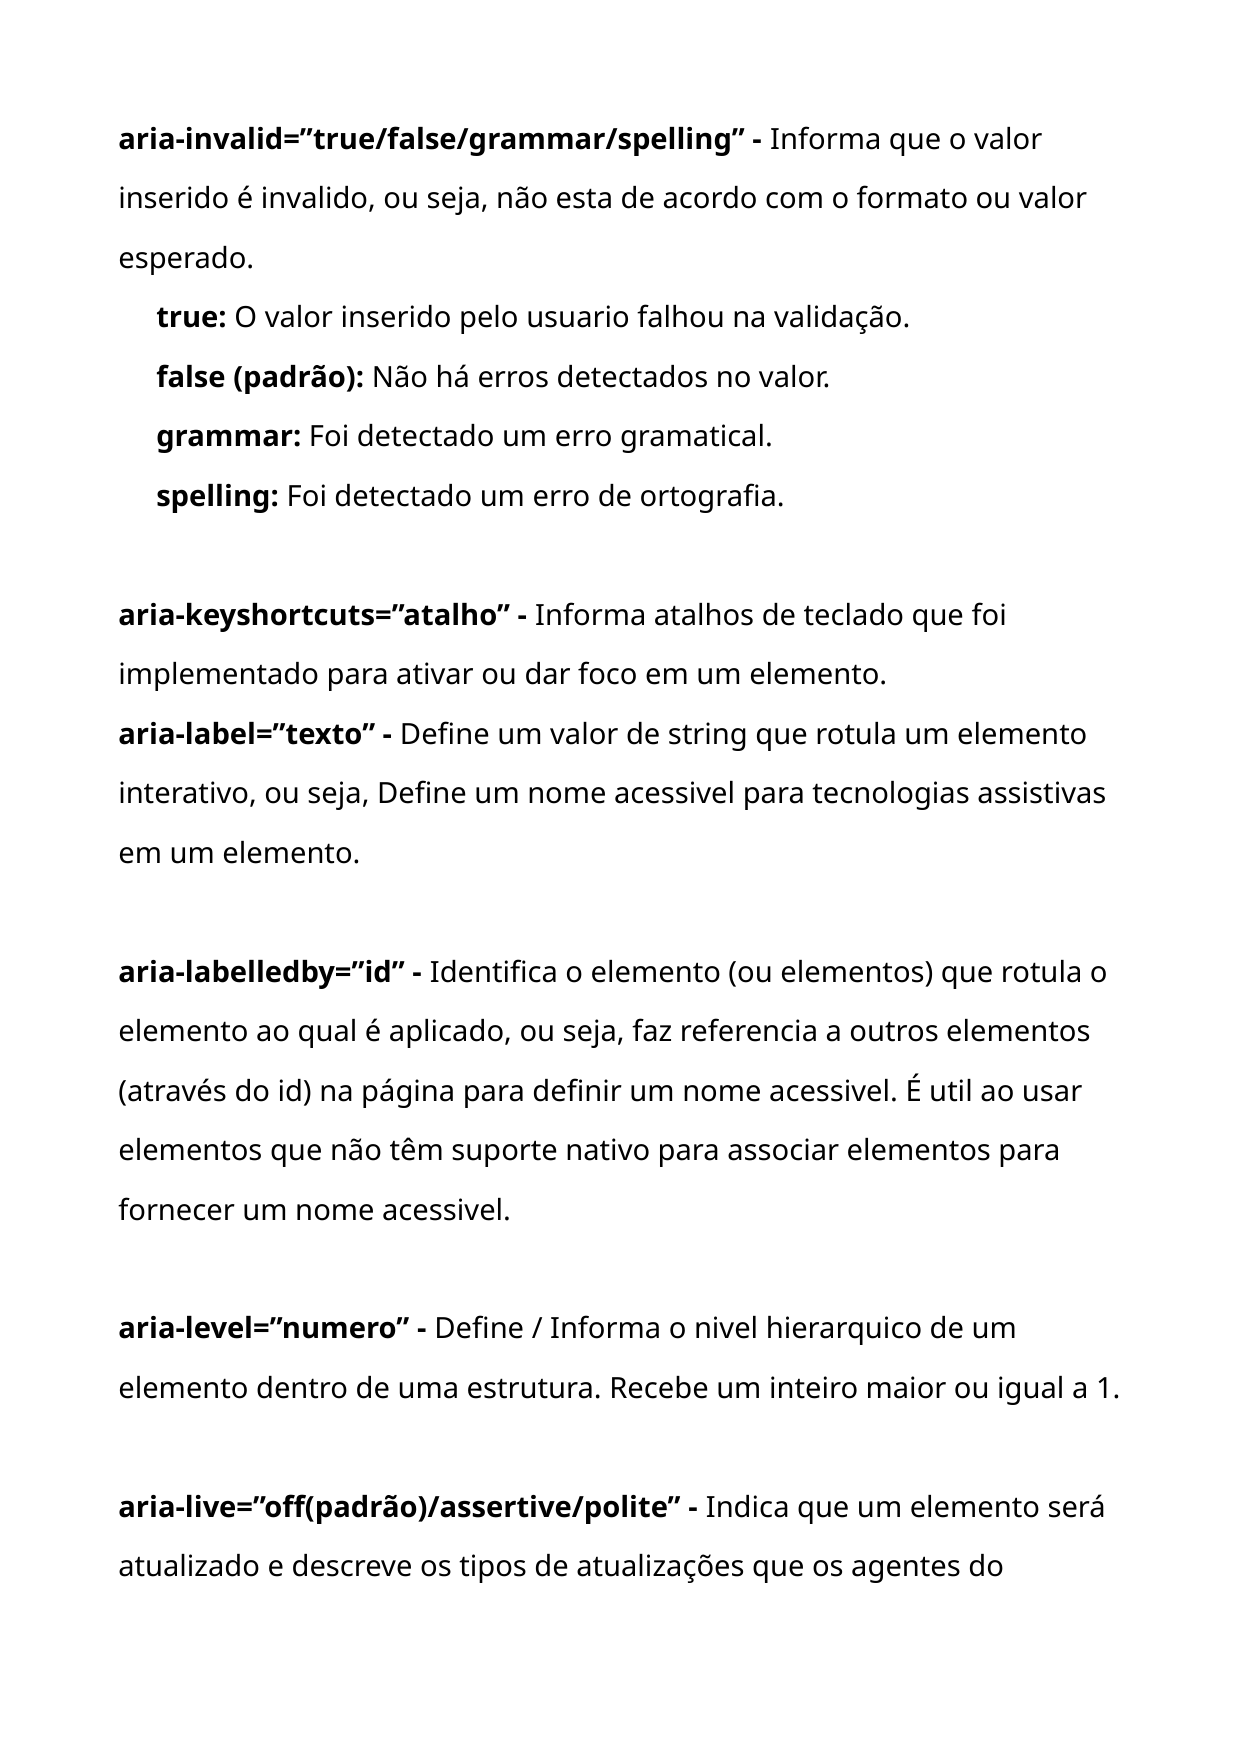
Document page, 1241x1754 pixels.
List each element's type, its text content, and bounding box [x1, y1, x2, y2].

text aria-labelledby=”id” - Identifica o elemento (ou elementos) que rotula o elemento ao qual é aplicado, ou seja, faz referencia a outros elementos (através do id) na página para definir um nome acessivel. É util ao usar elementos que não têm suporte nativo para associar elementos para fornecer um nome acessivel. [118, 951, 1122, 1228]
text aria-live=”off(padrão)/assertive/polite” - Indica que um elemento será atualizado e descreve os tipos de atualizações que os agentes do [118, 1486, 1122, 1585]
text false (padrão): Não há erros detectados no valor. [118, 356, 1122, 396]
text aria-level=”numero” - Define / Informa o nivel hierarquico de um elemento dentro de uma estrutura. Recebe um inteiro maior ou igual a 1. [118, 1308, 1122, 1407]
text aria-invalid=”true/false/grammar/spelling” - Informa que o valor inserido é invalido, ou seja, não esta de acordo com o formato ou valor esperado. [118, 118, 1122, 277]
text spelling: Foi detectado um erro de ortografia. [118, 475, 1122, 515]
text aria-label=”texto” - Define um valor de string que rotula um elemento interativo, ou seja, Define um nome acessivel para tecnologias assistivas em um elemento. [118, 713, 1122, 872]
text grammar: Foi detectado um erro gramatical. [118, 416, 1122, 455]
text aria-keyshortcuts=”atalho” - Informa atalhos de teclado que foi implementado para ativar ou dar foco em um elemento. [118, 594, 1122, 693]
text true: O valor inserido pelo usuario falhou na validação. [118, 297, 1122, 336]
